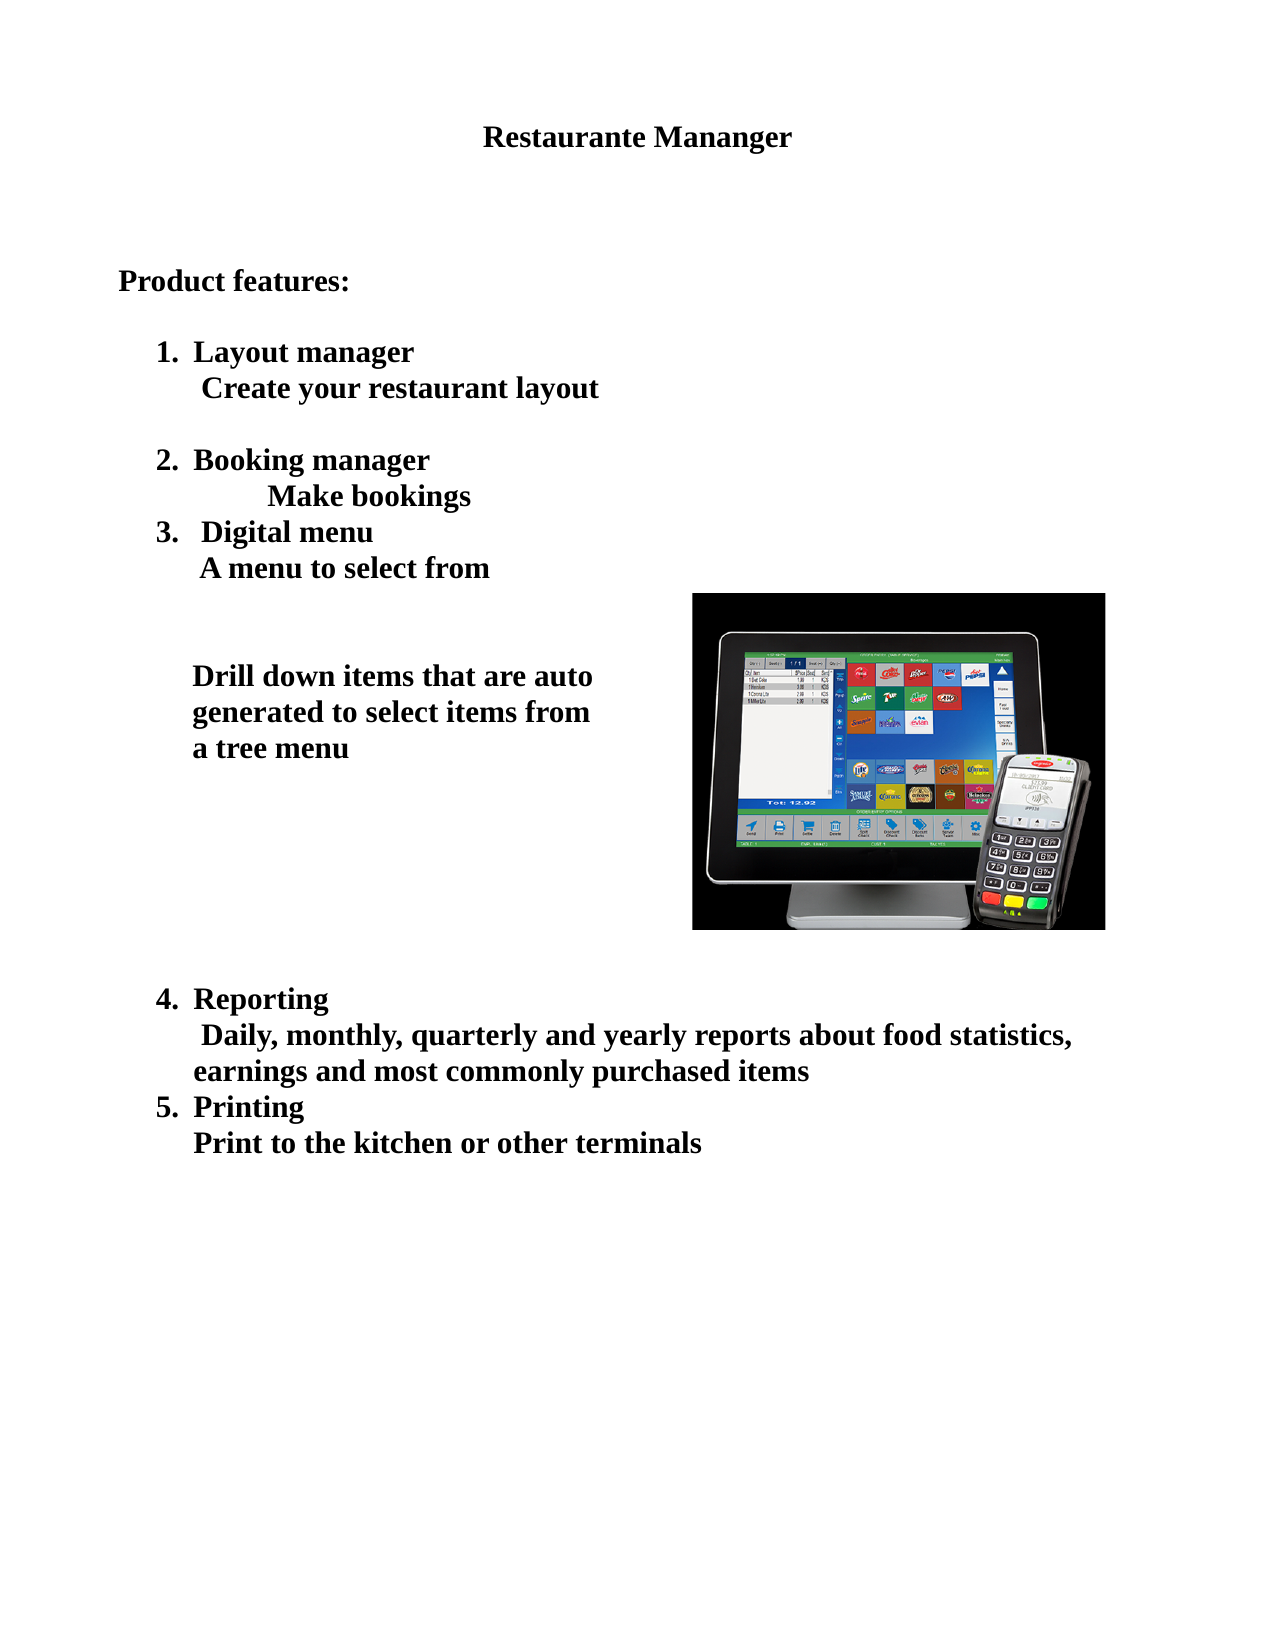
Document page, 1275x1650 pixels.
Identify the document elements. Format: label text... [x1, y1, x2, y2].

text [1106, 657, 1157, 693]
text a tree menu [118, 729, 692, 765]
list Reporting [156, 981, 1157, 1017]
picture [692, 593, 1106, 930]
list Digital menu A menu to select from [156, 513, 1157, 585]
list Daily, monthly, quarterly and yearly reports about food statistics, earnings and most commonly purchased items [156, 1017, 1157, 1088]
text Product features: [118, 262, 1157, 298]
text [1106, 729, 1157, 765]
text [1106, 693, 1157, 729]
list Layout manager Create your restaurant layout [156, 334, 1157, 406]
text Restaurante Mananger [118, 118, 1157, 154]
list Booking manager Make bookings [156, 442, 1157, 513]
text Drill down items that are auto [118, 657, 692, 693]
list Printing Print to the kitchen or other terminals [156, 1088, 1157, 1160]
text generated to select items from [118, 693, 692, 729]
